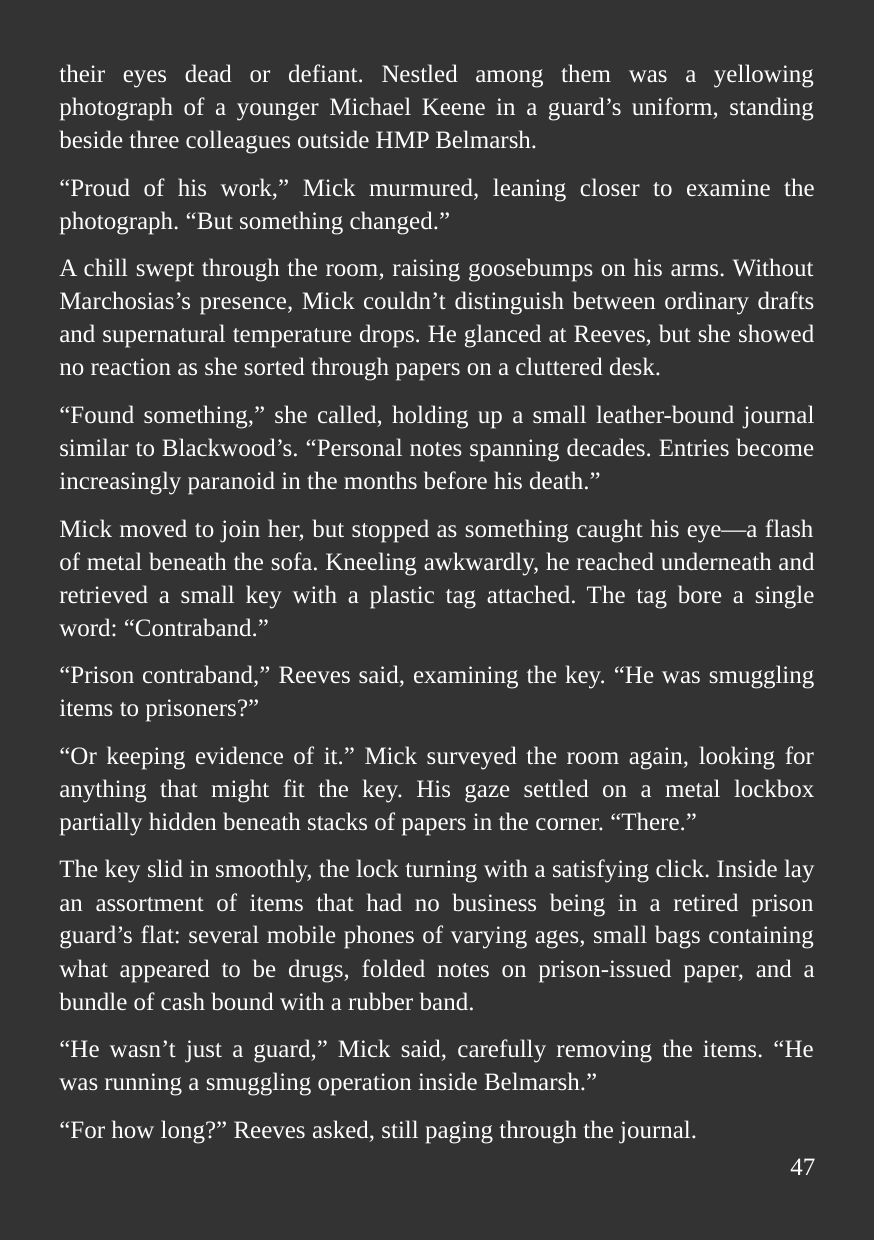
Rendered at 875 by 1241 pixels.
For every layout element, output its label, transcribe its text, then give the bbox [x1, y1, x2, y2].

text “Prison contraband,” Reeves said, examining the key. “He was smuggling items to prisoners?” [59, 660, 815, 722]
text Mick moved to join her, but stopped as something caught his eye—a flash of metal beneath the sofa. Kneeling awkwardly, he reached underneath and retrieved a small key with a plastic tag attached. The tag bore a single word: “Contraband.” [59, 514, 815, 641]
text “Found something,” she called, holding up a small leather-bound journal similar to Blackwood’s. “Personal notes spanning decades. Entries become increasingly paranoid in the months before his death.” [59, 400, 815, 495]
text The key slid in smoothly, the lock turning with a satisfying click. Inside lay an assortment of items that had no business being in a retired prison guard’s flat: several mobile phones of varying ages, small bags containing what appeared to be drugs, folded notes on prison-issued paper, and a bundle of cash bound with a rubber band. [59, 854, 815, 1015]
text A chill swept through the room, raising goosebumps on his arms. Without Marchosias’s presence, Mick couldn’t distinguish between ordinary drafts and supernatural temperature drops. He glanced at Reeves, but she showed no reaction as she sorted through papers on a cluttered desk. [59, 253, 815, 381]
text “For how long?” Reeves asked, still paging through the journal. [59, 1115, 815, 1144]
text “Or keeping evidence of it.” Mick surveyed the room again, looking for anything that might fit the key. His gaze settled on a metal lockbox partially hidden beneath stacks of papers in the corner. “There.” [59, 741, 815, 836]
text “He wasn’t just a guard,” Mick said, carefully removing the items. “He was running a smuggling operation inside Belmarsh.” [59, 1034, 815, 1096]
text their eyes dead or defiant. Nestled among them was a yellowing photograph of a younger Michael Keene in a guard’s uniform, standing beside three colleagues outside HMP Belmarsh. [59, 59, 815, 154]
text “Proud of his work,” Mick murmured, leaning closer to examine the photograph. “But something changed.” [59, 173, 815, 234]
